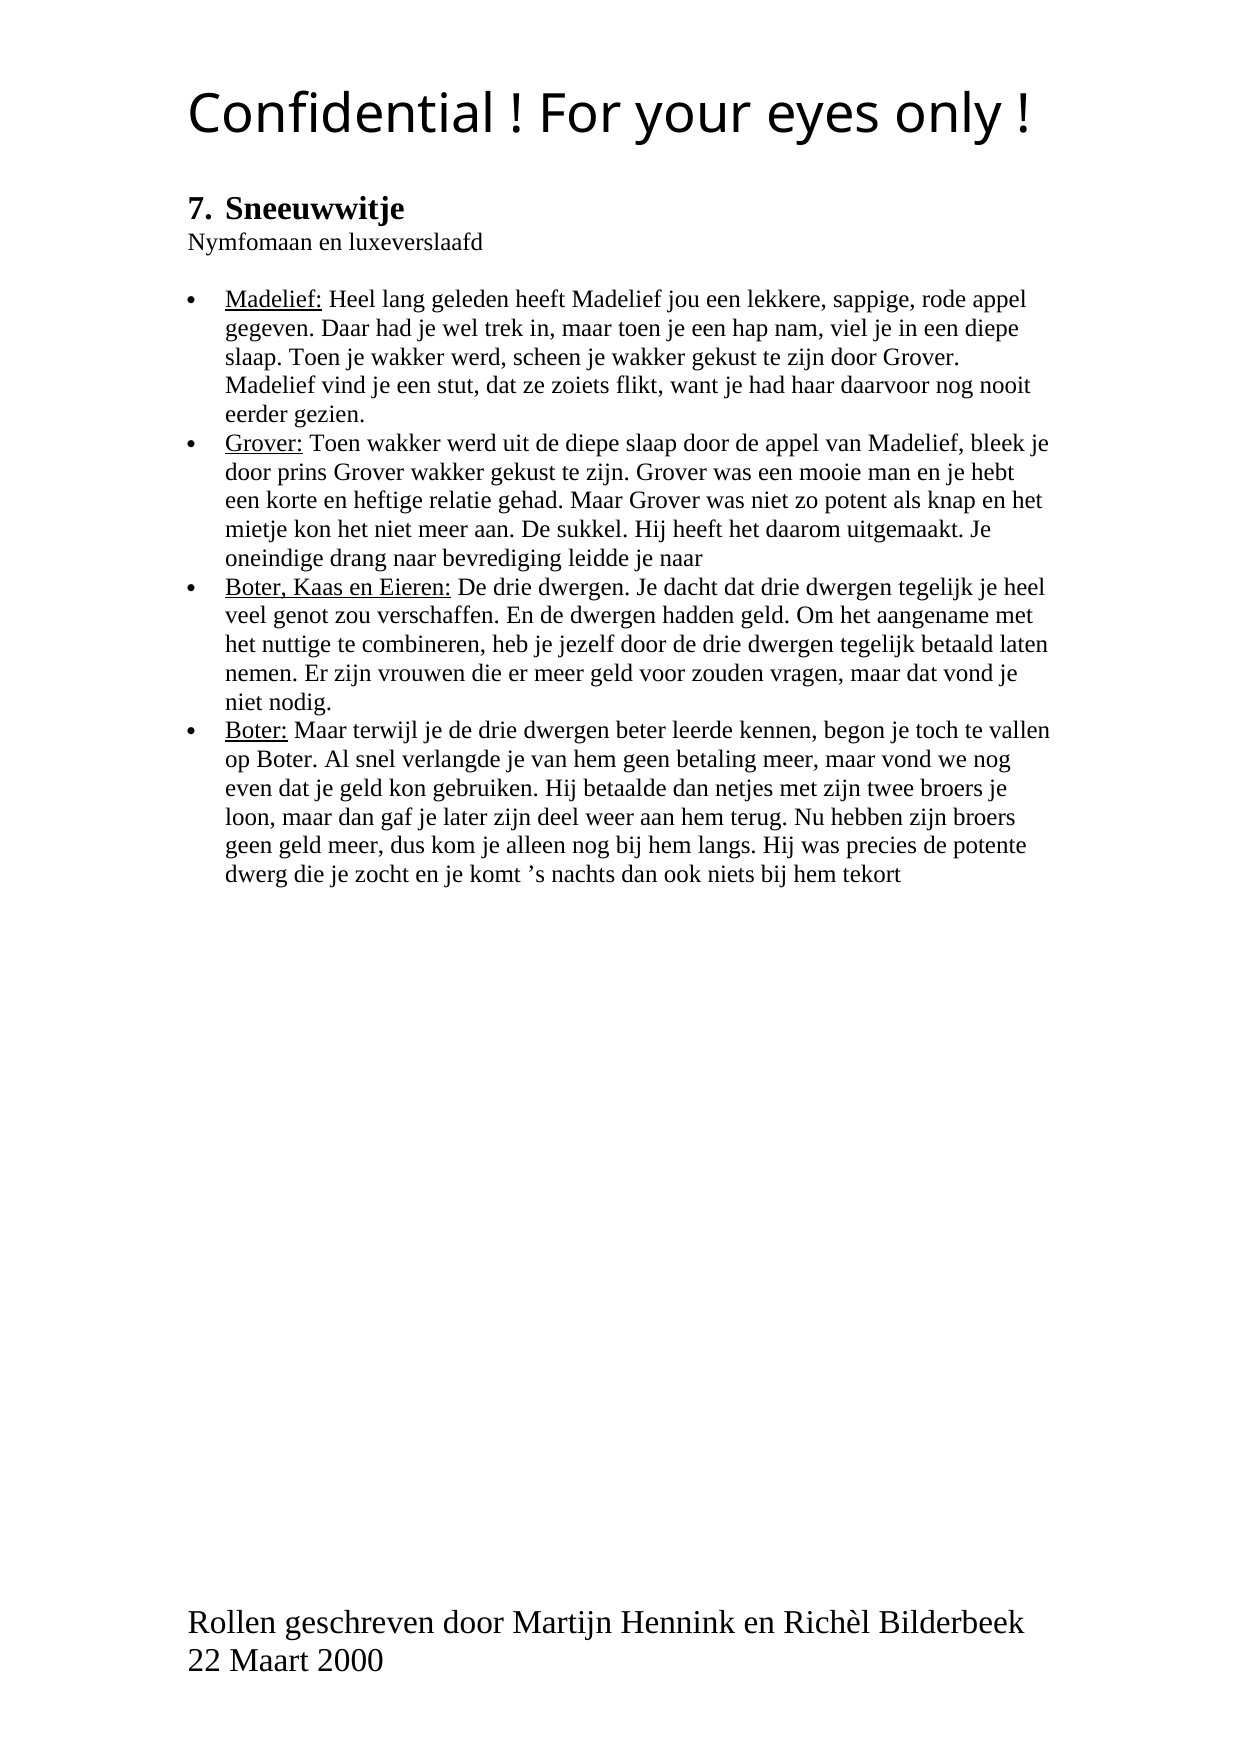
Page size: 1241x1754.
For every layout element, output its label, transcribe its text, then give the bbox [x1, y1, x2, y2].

list Madelief: Heel lang geleden heeft Madelief jou een lekkere, sappige, rode appel gegeven. Daar had je wel trek in, maar toen je een hap nam, viel je in een diepe slaap. Toen je wakker werd, scheen je wakker gekust te zijn door Grover. Madelief vind je een stut, dat ze zoiets flikt, want je had haar daarvoor nog nooit eerder gezien. [187, 284, 1053, 428]
list Grover: Toen wakker werd uit de diepe slaap door de appel van Madelief, bleek je door prins Grover wakker gekust te zijn. Grover was een mooie man en je hebt een korte en heftige relatie gehad. Maar Grover was niet zo potent als knap en het mietje kon het niet meer aan. De sukkel. Hij heeft het daarom uitgemaakt. Je oneindige drang naar bevrediging leidde je naar [187, 428, 1053, 572]
list Boter, Kaas en Eieren: De drie dwergen. Je dacht dat drie dwergen tegelijk je heel veel genot zou verschaffen. En de dwergen hadden geld. Om het aangename met het nuttige te combineren, heb je jezelf door de drie dwergen tegelijk betaald laten nemen. Er zijn vrouwen die er meer geld voor zouden vragen, maar dat vond je niet nodig. [187, 572, 1053, 715]
text Nymfomaan en luxeverslaafd [187, 227, 1053, 255]
list Sneeuwwitje [187, 188, 1053, 227]
list Boter: Maar terwijl je de drie dwergen beter leerde kennen, begon je toch te vallen op Boter. Al snel verlangde je van hem geen betaling meer, maar vond we nog even dat je geld kon gebruiken. Hij betaalde dan netjes met zijn twee broers je loon, maar dan gaf je later zijn deel weer aan hem terug. Nu hebben zijn broers geen geld meer, dus kom je alleen nog bij hem langs. Hij was precies de potente dwerg die je zocht en je komt ’s nachts dan ook niets bij hem tekort [187, 715, 1053, 888]
